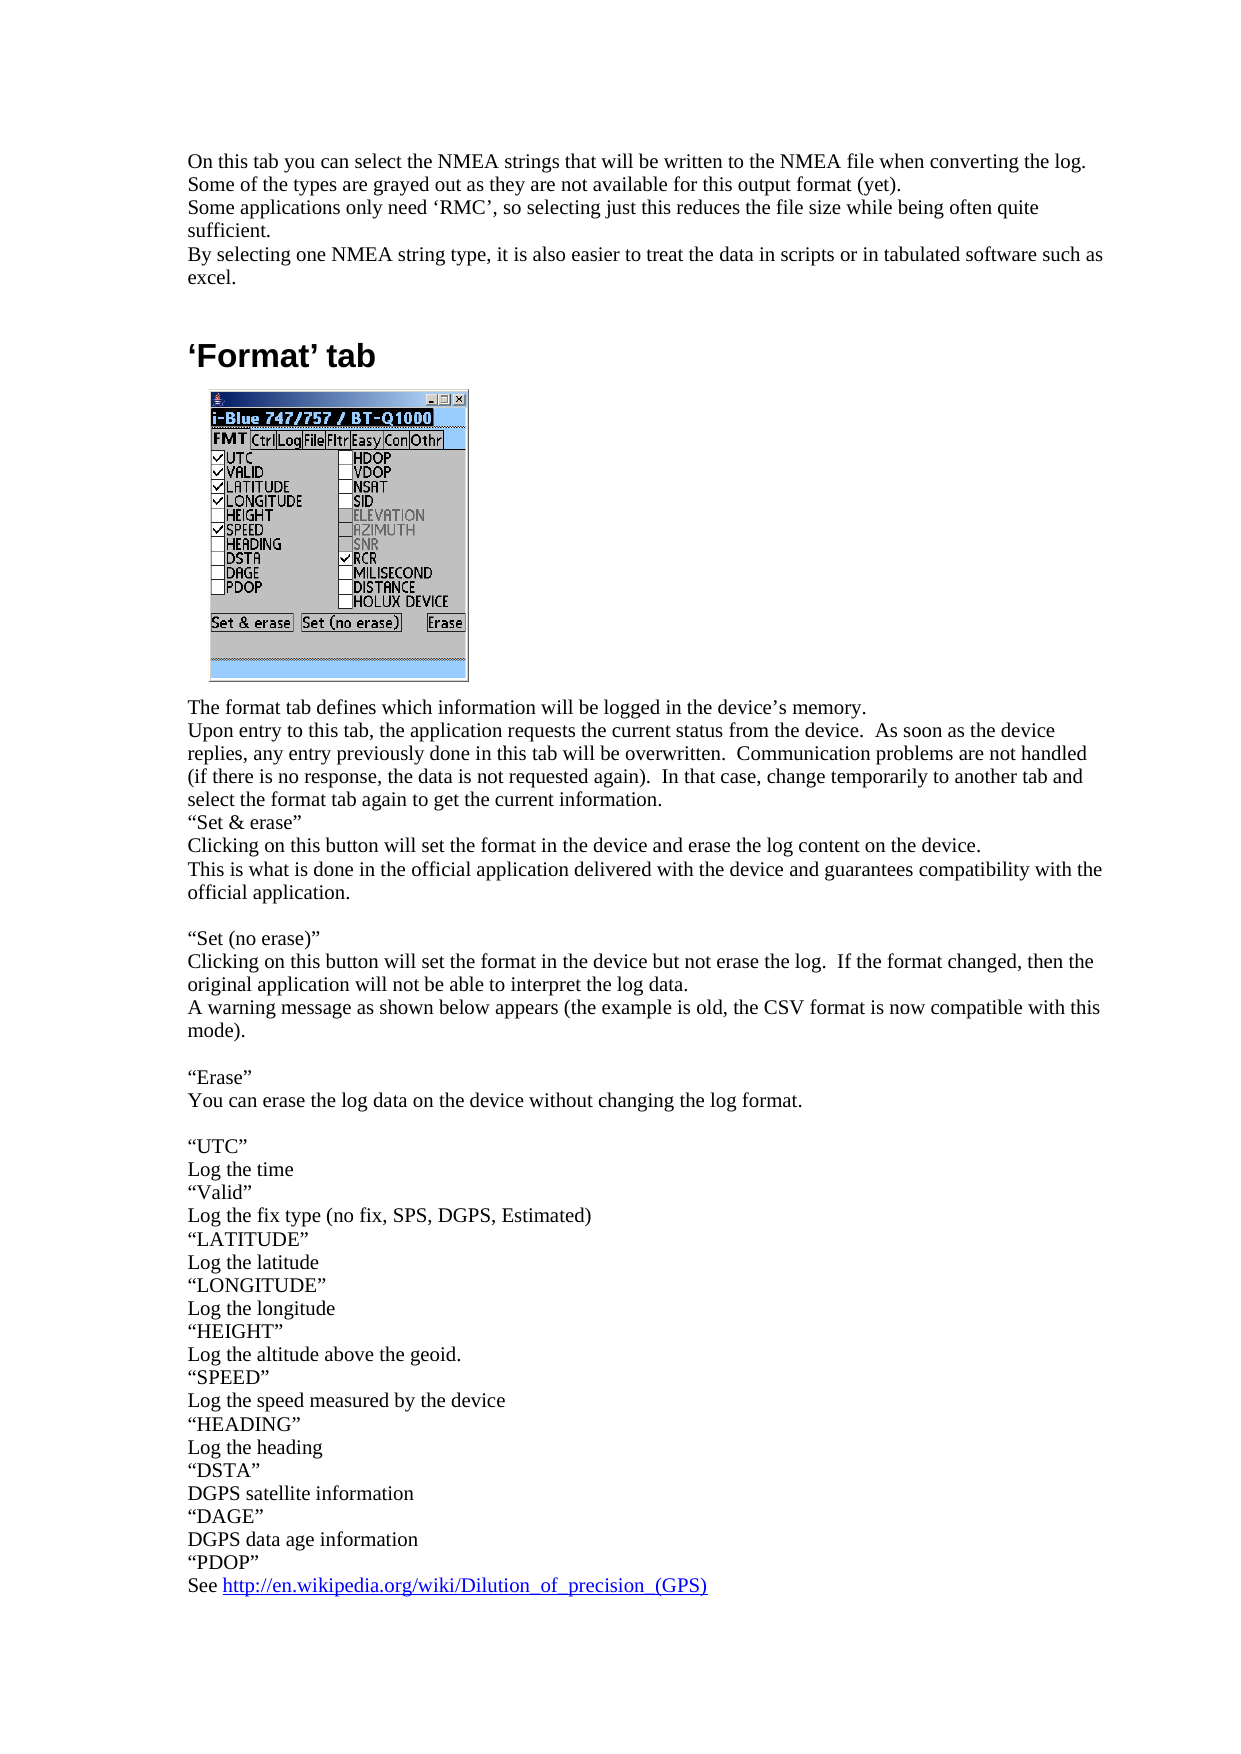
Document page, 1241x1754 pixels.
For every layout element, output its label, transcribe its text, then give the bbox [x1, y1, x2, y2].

text “Valid” [187, 1181, 1109, 1204]
text You can erase the log data on the device without changing the log format. [187, 1089, 1109, 1112]
text On this tab you can select the NMEA strings that will be written to the NMEA file when converting the log. [187, 150, 1109, 173]
text “LONGITUDE” [187, 1274, 1109, 1297]
text “DAGE” [187, 1505, 1109, 1528]
text Clicking on this button will set the format in the device and erase the log content on the device. [187, 834, 1109, 857]
text “Erase” [187, 1066, 1109, 1089]
text Log the speed measured by the device [187, 1389, 1109, 1412]
text This is what is done in the official application delivered with the device and guarantees compatibility with the official application. [187, 857, 1109, 904]
text See http://en.wikipedia.org/wiki/Dilution_of_precision_(GPS) [187, 1574, 1109, 1597]
text “DSTA” [187, 1459, 1109, 1482]
text By selecting one NMEA string type, it is also easier to treat the data in scripts or in tabulated software such as excel. [187, 242, 1109, 289]
text “Set & erase” [187, 811, 1109, 834]
text Clicking on this button will set the format in the device but not erase the log. If the format changed, then the original application will not be able to interpret the log data. [187, 950, 1109, 996]
text “HEIGHT” [187, 1320, 1109, 1343]
text Upon entry to this tab, the application requests the current status from the device. As soon as the device replies, any entry previously done in this tab will be overwritten. Communication problems are not handled (if there is no response, the data is not requested again). In that case, change temporarily to another tab and select the format tab again to get the current information. [187, 719, 1109, 811]
text “SPEED” [187, 1366, 1109, 1389]
text DGPS satellite information [187, 1482, 1109, 1505]
text Some of the types are grayed out as they are not available for this output format (yet). [187, 173, 1109, 196]
text Some applications only need ‘RMC’, so selecting just this reduces the file size while being often quite sufficient. [187, 196, 1109, 242]
text “UTC” [187, 1135, 1109, 1158]
text Log the latitude [187, 1251, 1109, 1274]
text DGPS data age information [187, 1528, 1109, 1551]
text “Set (no erase)” [187, 927, 1109, 950]
text Log the longitude [187, 1297, 1109, 1320]
text Log the time [187, 1158, 1109, 1181]
picture [208, 389, 469, 682]
text Log the heading [187, 1436, 1109, 1459]
text Log the altitude above the geoid. [187, 1343, 1109, 1366]
text A warning message as shown below appears (the example is old, the CSV format is now compatible with this mode). [187, 996, 1109, 1042]
text Log the fix type (no fix, SPS, DGPS, Estimated) [187, 1204, 1109, 1227]
text “HEADING” [187, 1412, 1109, 1436]
text “PDOP” [187, 1551, 1109, 1574]
text “LATITUDE” [187, 1227, 1109, 1251]
subtitle ‘Format’ tab [187, 337, 1109, 374]
text The format tab defines which information will be logged in the device’s memory. [187, 696, 1109, 719]
